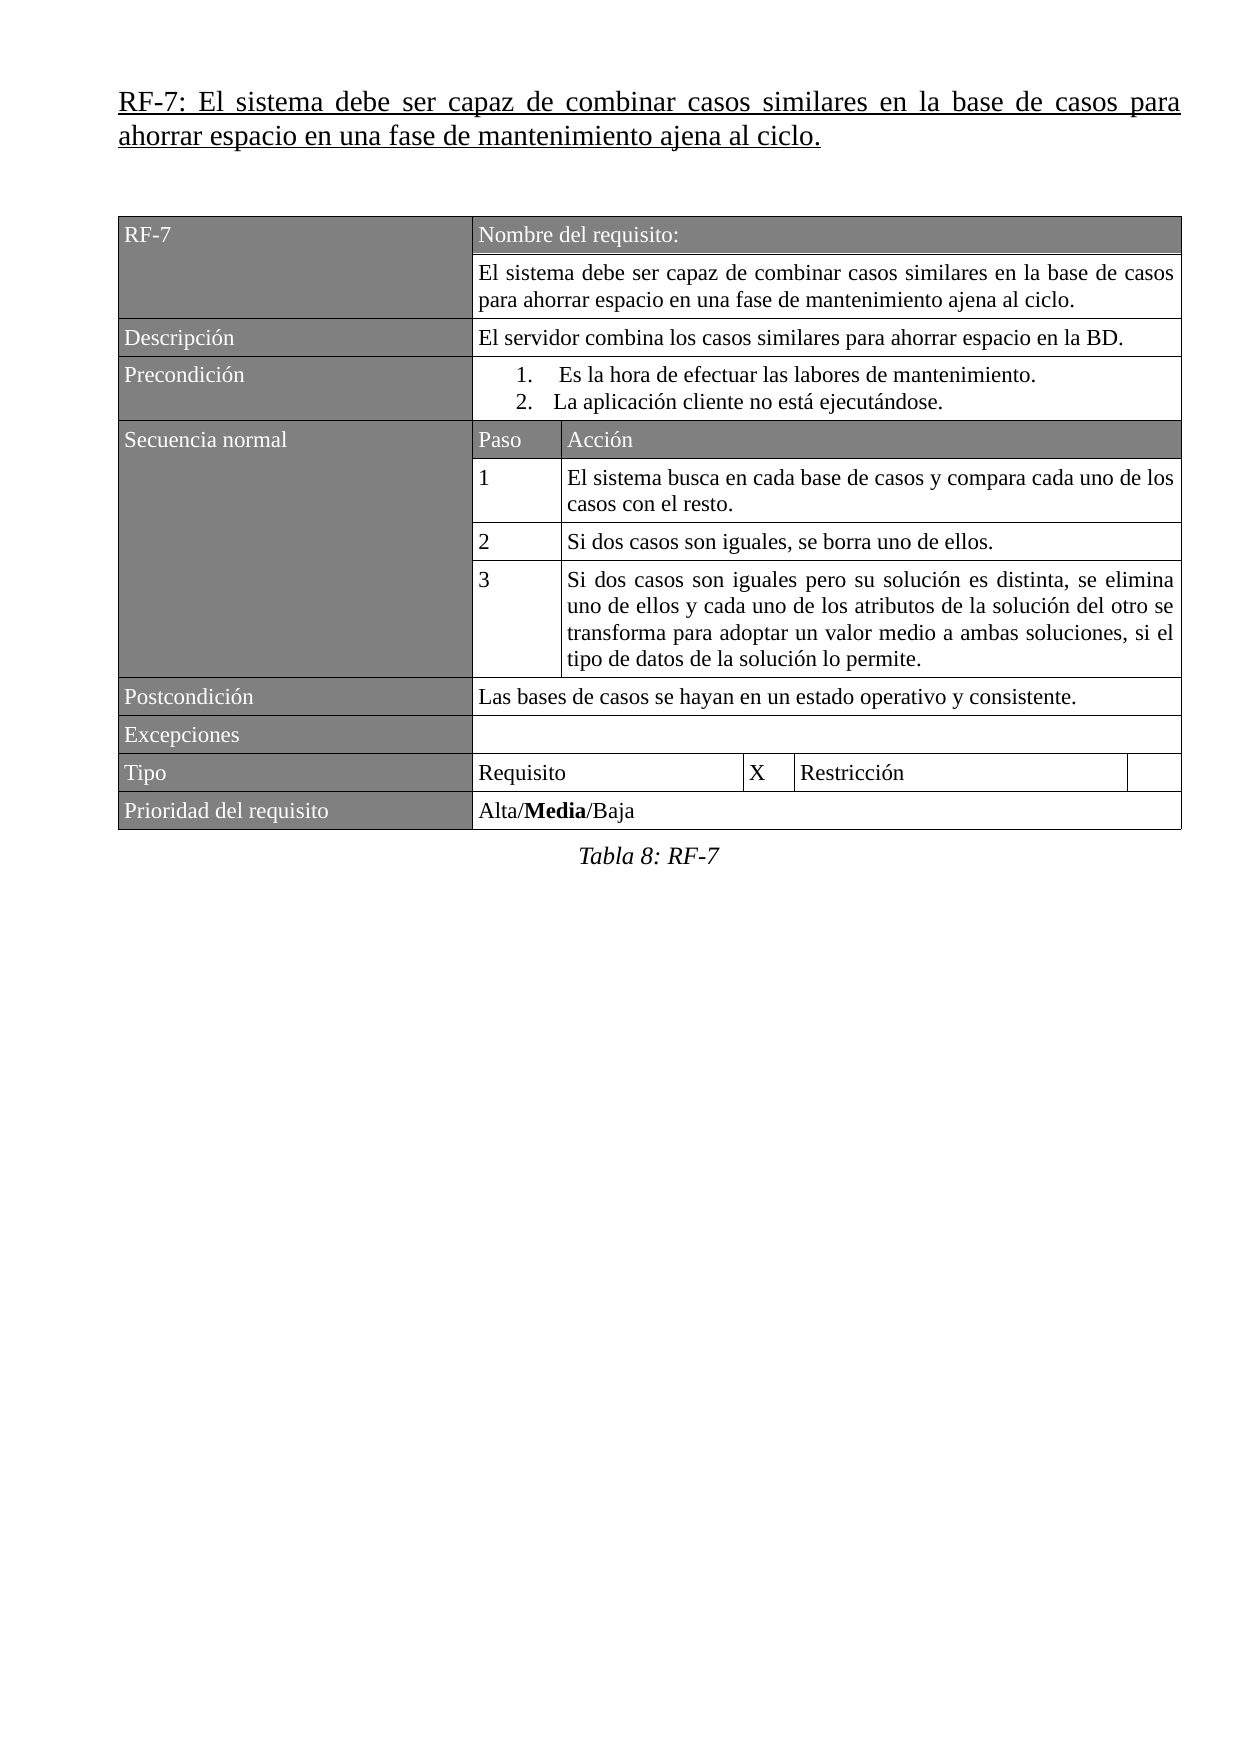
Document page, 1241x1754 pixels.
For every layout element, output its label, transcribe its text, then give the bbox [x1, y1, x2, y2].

text Tabla 8: RF-7 [118, 841, 1181, 870]
table_cell Precondición [119, 357, 472, 420]
table_cell El sistema busca en cada base de casos y compara cada uno de los casos con el resto. [562, 459, 1181, 522]
table_cell 1 [473, 459, 561, 522]
subtitle ahorrar espacio en una fase de mantenimiento ajena al ciclo. [118, 115, 1181, 151]
table_cell X [744, 754, 794, 791]
table_cell 3 [473, 561, 561, 677]
table_cell Requisito [473, 754, 743, 791]
table_cell [1128, 754, 1181, 791]
subtitle RF-7: El sistema debe ser capaz de combinar casos similares en la base de casos para [118, 84, 1181, 113]
table_cell Es la hora de efectuar las labores de mantenimiento. La aplicación cliente no está ejecutándose. [473, 357, 1181, 420]
table_cell Excepciones [119, 716, 472, 753]
table_cell [473, 716, 1181, 753]
table_cell Paso [473, 421, 561, 458]
table_cell Las bases de casos se hayan en un estado operativo y consistente. [473, 678, 1181, 715]
table_cell Si dos casos son iguales pero su solución es distinta, se elimina uno de ellos y cada uno de los atributos de la solución del otro se transforma para adoptar un valor medio a ambas soluciones, si el tipo de datos de la solución lo permite. [562, 561, 1181, 677]
table_cell Si dos casos son iguales, se borra uno de ellos. [562, 523, 1181, 560]
table_header Nombre del requisito: [473, 217, 1181, 253]
table_cell El sistema debe ser capaz de combinar casos similares en la base de casos para ahorrar espacio en una fase de mantenimiento ajena al ciclo. [473, 255, 1181, 318]
table_cell Secuencia normal [119, 421, 472, 677]
table_cell Postcondición [119, 678, 472, 715]
table_cell Descripción [119, 319, 472, 356]
table_cell Prioridad del requisito [119, 792, 472, 829]
table_cell Alta/Media/Baja [473, 792, 1181, 829]
table_cell Restricción [795, 754, 1127, 791]
table_cell Acción [562, 421, 1181, 458]
table_cell El servidor combina los casos similares para ahorrar espacio en la BD. [473, 319, 1181, 356]
table_cell Tipo [119, 754, 472, 791]
table_cell 2 [473, 523, 561, 560]
table_header RF-7 [119, 217, 472, 318]
